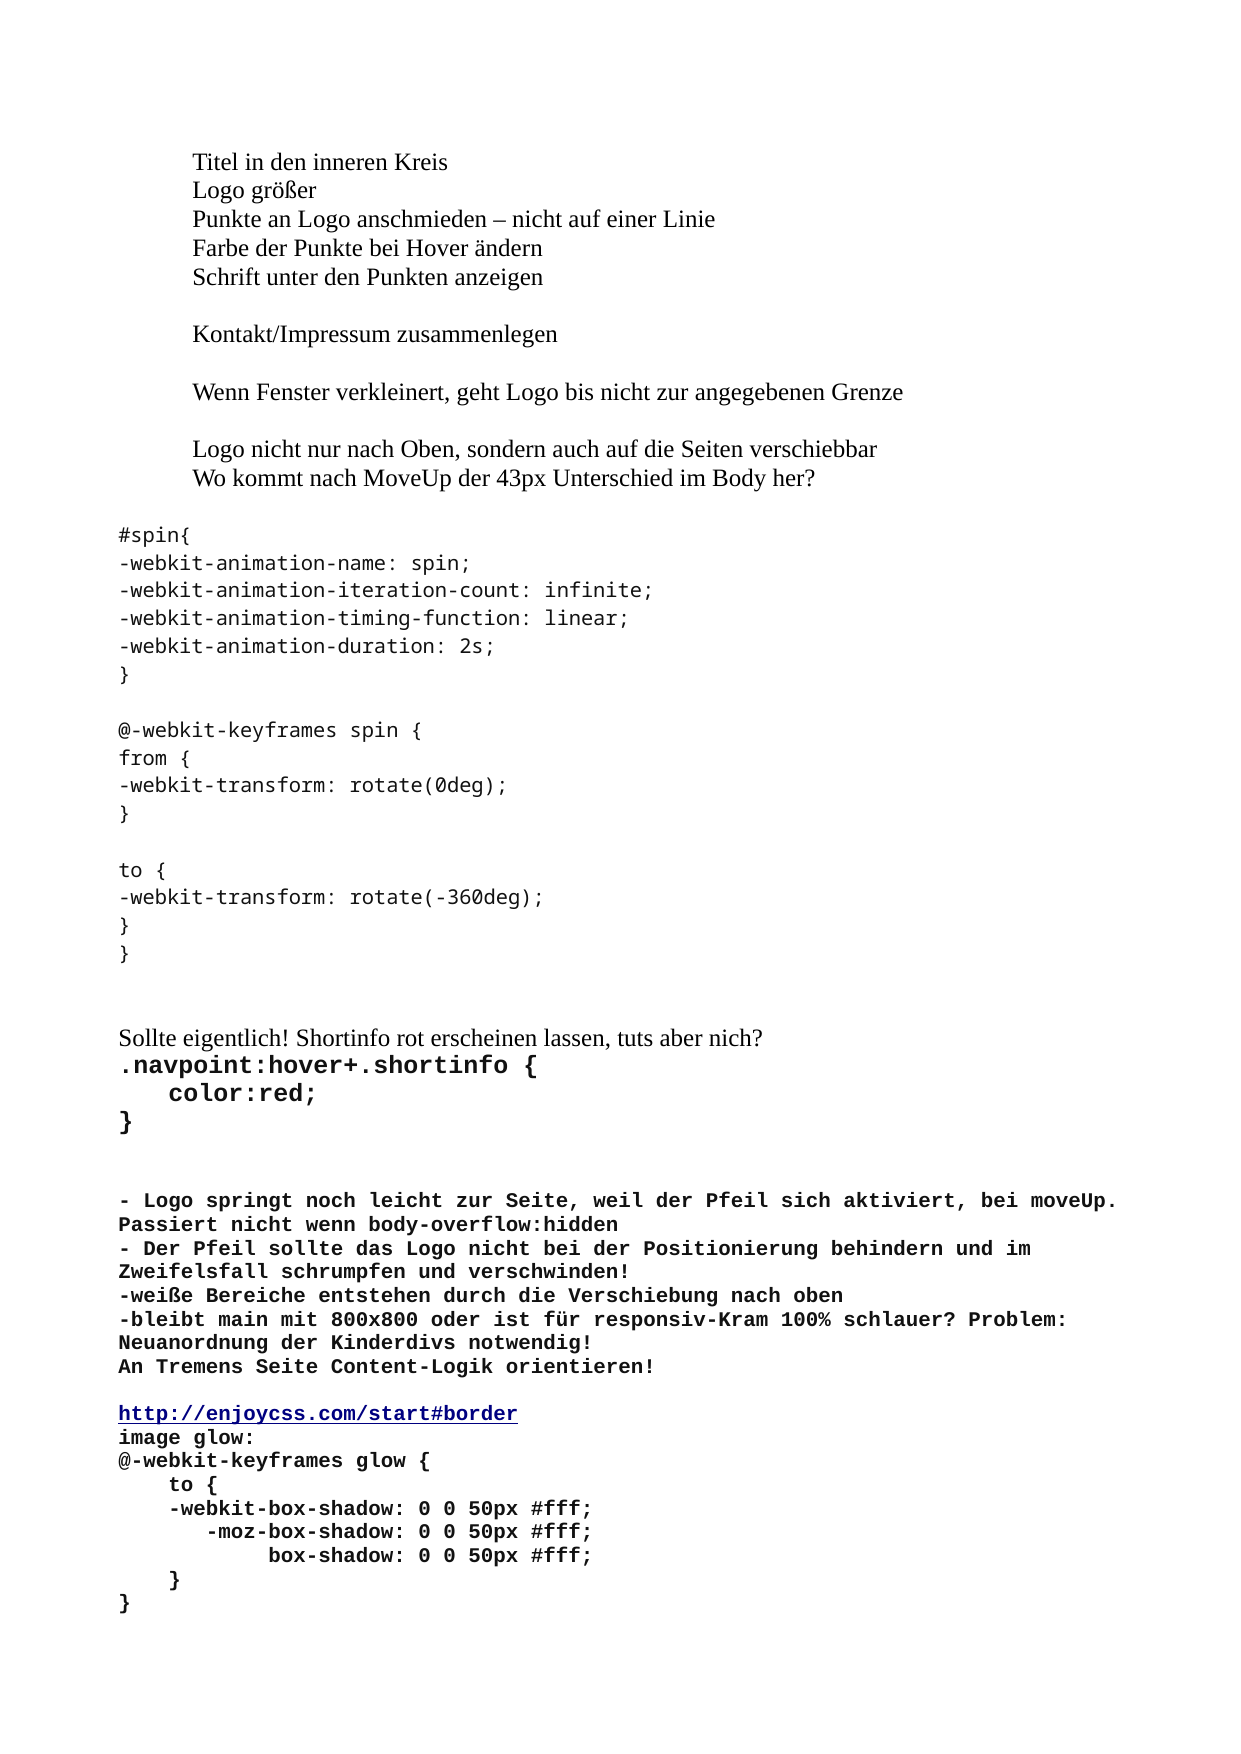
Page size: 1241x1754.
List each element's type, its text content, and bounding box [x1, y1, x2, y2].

text color:red; [118, 1081, 1122, 1109]
text } [118, 911, 1122, 938]
text Kontakt/Impressum zusammenlegen [118, 319, 1122, 348]
text -webkit-transform: rotate(-360deg); [118, 883, 1122, 911]
text - Der Pfeil sollte das Logo nicht bei der Positionierung behindern und im Zweifelsfall schrumpfen und verschwinden! [118, 1238, 1122, 1285]
text .navpoint:hover+.shortinfo { [118, 1052, 1122, 1081]
text #spin{ [118, 521, 1122, 548]
text - Logo springt noch leicht zur Seite, weil der Pfeil sich aktiviert, bei moveUp. Passiert nicht wenn body-overflow:hidden [118, 1190, 1122, 1238]
text Farbe der Punkte bei Hover ändern [118, 233, 1122, 262]
text to { [118, 1474, 1122, 1498]
text @-webkit-keyframes glow { [118, 1451, 1122, 1474]
text Wenn Fenster verkleinert, geht Logo bis nicht zur angegebenen Grenze [118, 377, 1122, 406]
text } [118, 799, 1122, 826]
text } [118, 1592, 1122, 1616]
text Punkte an Logo anschmieden – nicht auf einer Linie [118, 204, 1122, 233]
text to { [118, 855, 1122, 883]
text Schrift unter den Punkten anzeigen [118, 262, 1122, 291]
text -webkit-box-shadow: 0 0 50px #fff; [118, 1498, 1122, 1521]
text http://enjoycss.com/start#border [118, 1403, 1122, 1427]
text @-webkit-keyframes spin { [118, 716, 1122, 743]
text Wo kommt nach MoveUp der 43px Unterschied im Body her? [118, 463, 1122, 492]
text -moz-box-shadow: 0 0 50px #fff; [118, 1521, 1122, 1545]
text box-shadow: 0 0 50px #fff; [118, 1545, 1122, 1569]
text } [118, 1569, 1122, 1592]
text -webkit-animation-iteration-count: infinite; [118, 576, 1122, 604]
text -weiße Bereiche entstehen durch die Verschiebung nach oben [118, 1285, 1122, 1309]
text -webkit-animation-name: spin; [118, 548, 1122, 576]
text -webkit-animation-duration: 2s; [118, 631, 1122, 659]
text -webkit-transform: rotate(0deg); [118, 771, 1122, 799]
text from { [118, 743, 1122, 771]
text Sollte eigentlich! Shortinfo rot erscheinen lassen, tuts aber nich? [118, 1023, 1122, 1052]
text } [118, 938, 1122, 966]
text } [118, 659, 1122, 687]
text An Tremens Seite Content-Logik orientieren! [118, 1356, 1122, 1379]
text Logo größer [118, 176, 1122, 204]
text } [118, 1109, 1122, 1137]
text Titel in den inneren Kreis [118, 147, 1122, 176]
text -bleibt main mit 800x800 oder ist für responsiv-Kram 100% schlauer? Problem: Neuanordnung der Kinderdivs notwendig! [118, 1309, 1122, 1356]
text -webkit-animation-timing-function: linear; [118, 604, 1122, 631]
text Logo nicht nur nach Oben, sondern auch auf die Seiten verschiebbar [118, 434, 1122, 463]
text image glow: [118, 1427, 1122, 1451]
